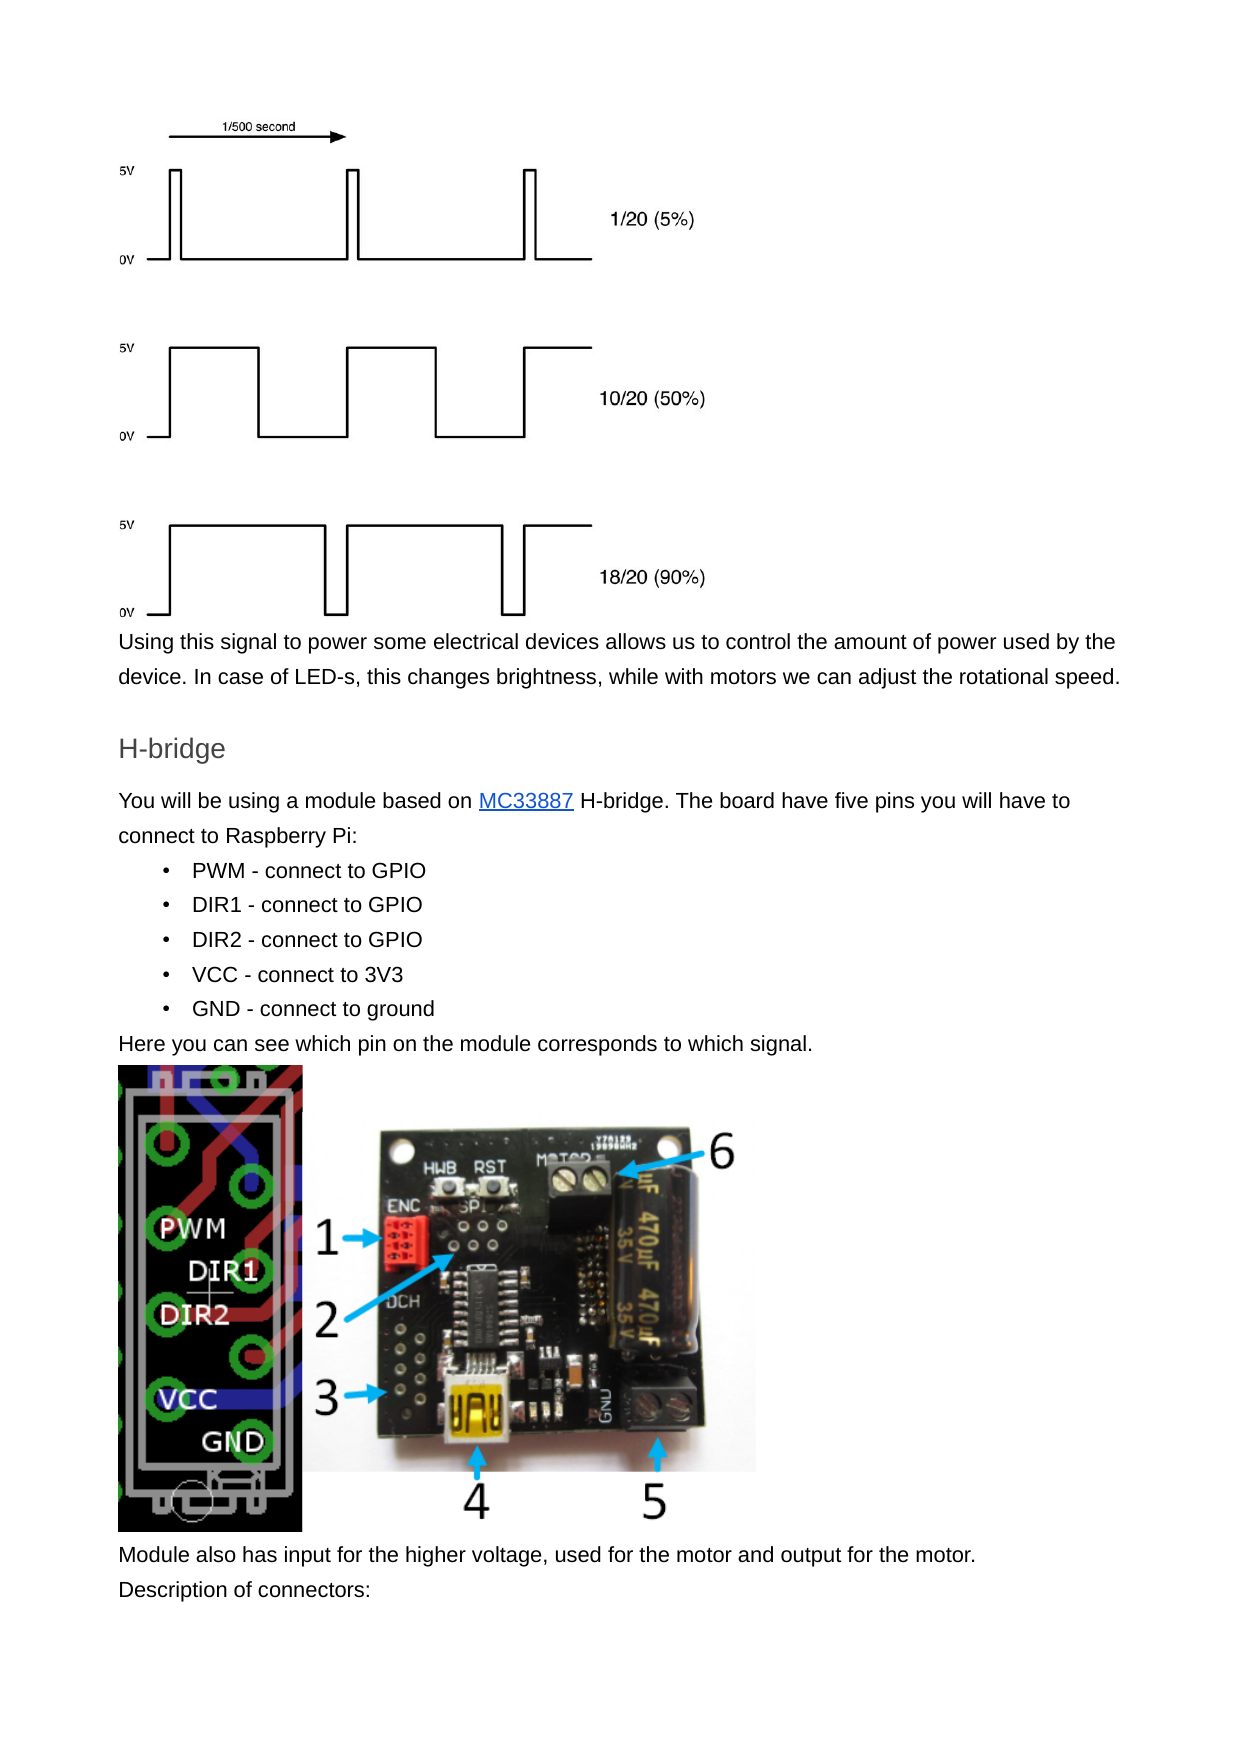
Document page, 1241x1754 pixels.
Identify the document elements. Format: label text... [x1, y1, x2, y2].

text Using this signal to power some electrical devices allows us to control the amount of power used by the device. In case of LED-s, this changes brightness, while with motors we can adjust the rotational speed. [118, 629, 1122, 689]
text Here you can see which pin on the module corresponds to which signal. [118, 1031, 1122, 1056]
picture [118, 1065, 756, 1532]
list GND - connect to ground [162, 996, 1122, 1022]
list PWM - connect to GPIO [162, 858, 1122, 883]
text You will be using a module based on MC33887 H-bridge. The board have five pins you will have to connect to Raspberry Pi: [118, 785, 1122, 848]
text Description of connectors: [118, 1577, 1122, 1602]
subtitle H-bridge [118, 732, 1122, 764]
list VCC - connect to 3V3 [162, 962, 1122, 987]
text Module also has input for the higher voltage, used for the motor and output for the motor. [118, 1542, 1122, 1567]
list DIR2 - connect to GPIO [162, 927, 1122, 952]
picture [118, 118, 706, 619]
list DIR1 - connect to GPIO [162, 892, 1122, 917]
